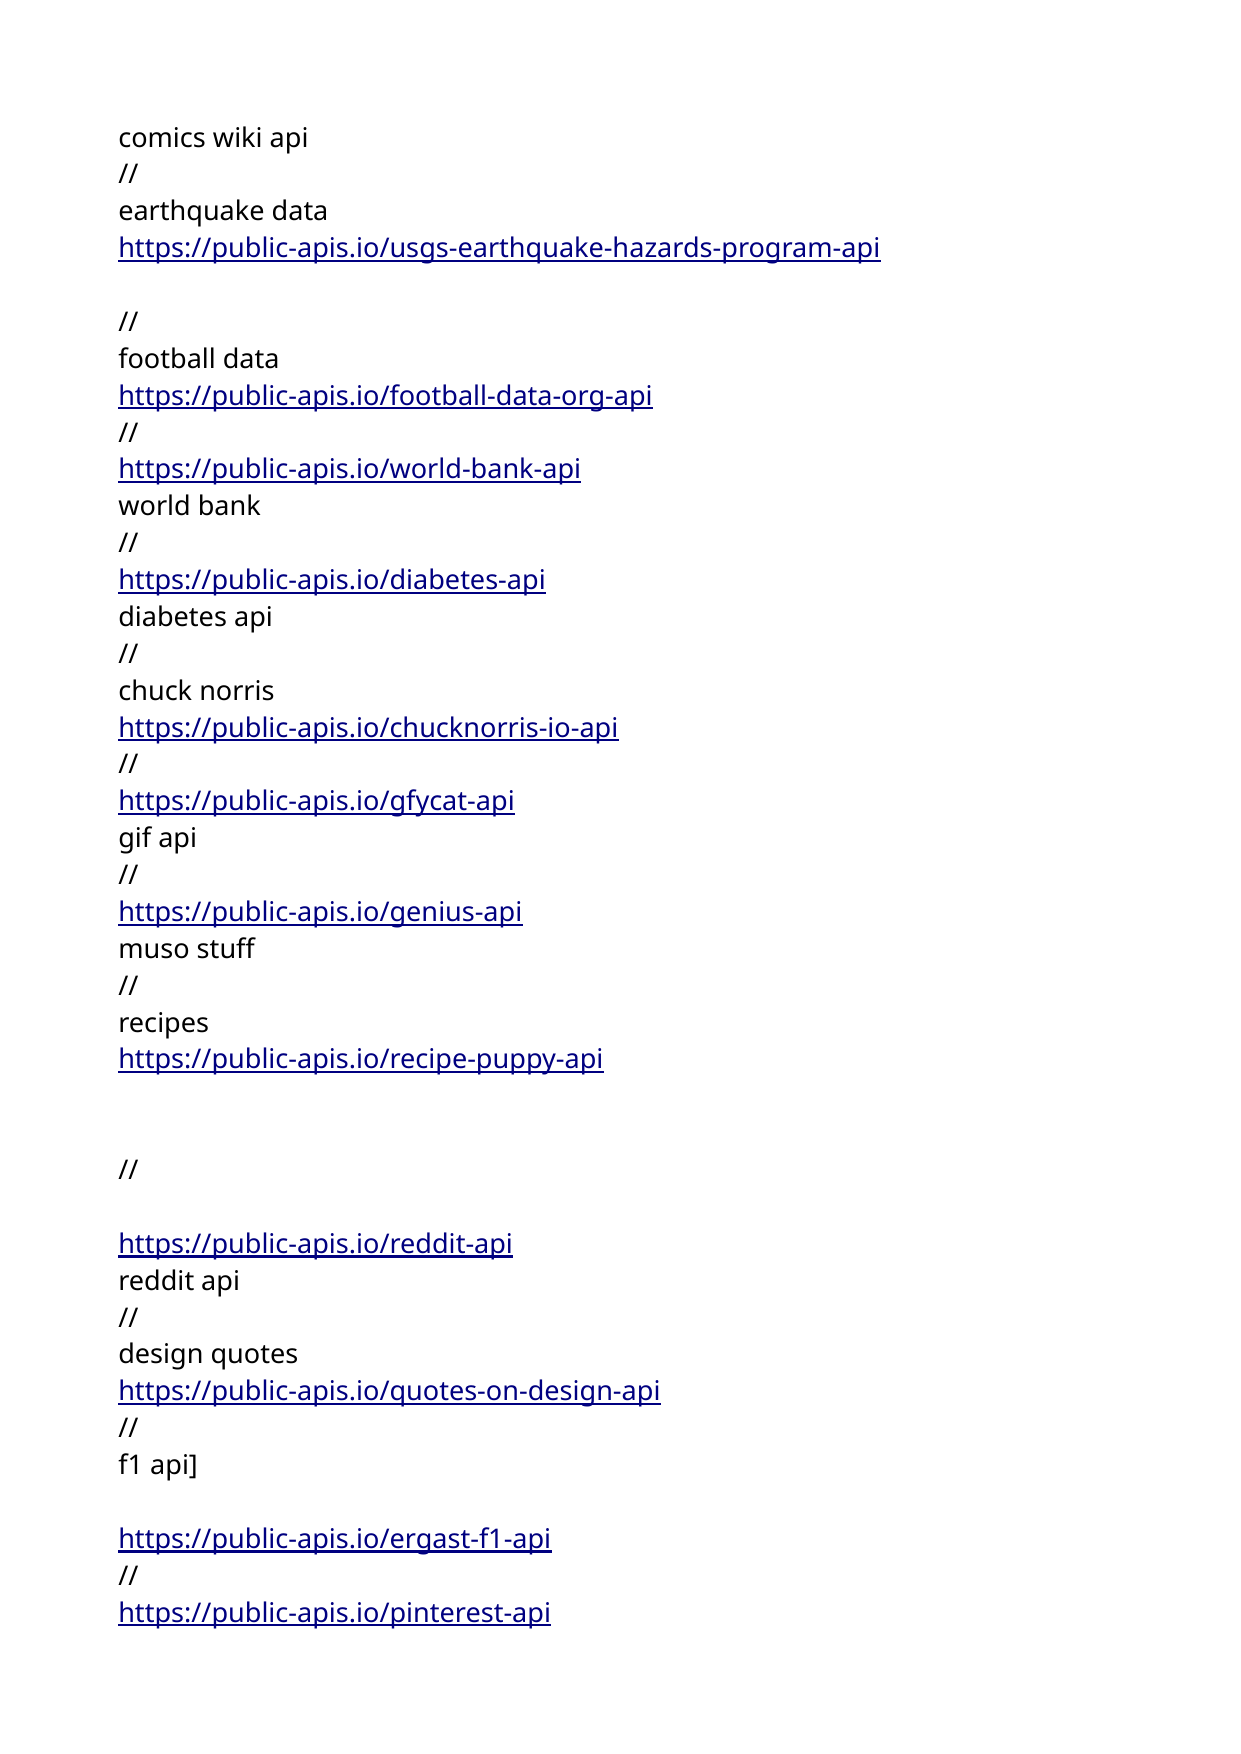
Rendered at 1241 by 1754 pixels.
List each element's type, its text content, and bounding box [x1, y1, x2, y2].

text earthquake data [118, 192, 1122, 229]
text f1 api] [118, 1446, 1122, 1482]
text muso stuff [118, 929, 1122, 966]
text gif api [118, 819, 1122, 856]
text // [118, 745, 1122, 782]
text https://public-apis.io/quotes-on-design-api [118, 1372, 1122, 1409]
text https://public-apis.io/gfycat-api [118, 782, 1122, 819]
text // [118, 524, 1122, 561]
text // [118, 966, 1122, 1003]
text football data [118, 339, 1122, 376]
text https://public-apis.io/recipe-puppy-api [118, 1040, 1122, 1077]
text // [118, 155, 1122, 192]
text https://public-apis.io/diabetes-api [118, 561, 1122, 597]
text https://public-apis.io/world-bank-api [118, 450, 1122, 487]
text // [118, 856, 1122, 892]
text chuck norris [118, 671, 1122, 708]
text // [118, 1298, 1122, 1335]
text // [118, 302, 1122, 339]
text https://public-apis.io/usgs-earthquake-hazards-program-api [118, 229, 1122, 266]
text comics wiki api [118, 118, 1122, 155]
text design quotes [118, 1335, 1122, 1372]
text // [118, 1556, 1122, 1593]
text https://public-apis.io/genius-api [118, 892, 1122, 929]
text // [118, 1151, 1122, 1187]
text recipes [118, 1003, 1122, 1040]
text https://public-apis.io/pinterest-api [118, 1593, 1122, 1630]
text https://public-apis.io/reddit-api [118, 1224, 1122, 1261]
text world bank [118, 487, 1122, 524]
text reddit api [118, 1261, 1122, 1298]
text // [118, 634, 1122, 671]
text // [118, 413, 1122, 450]
text https://public-apis.io/ergast-f1-api [118, 1519, 1122, 1556]
text https://public-apis.io/football-data-org-api [118, 376, 1122, 413]
text diabetes api [118, 597, 1122, 634]
text https://public-apis.io/chucknorris-io-api [118, 708, 1122, 745]
text // [118, 1409, 1122, 1446]
